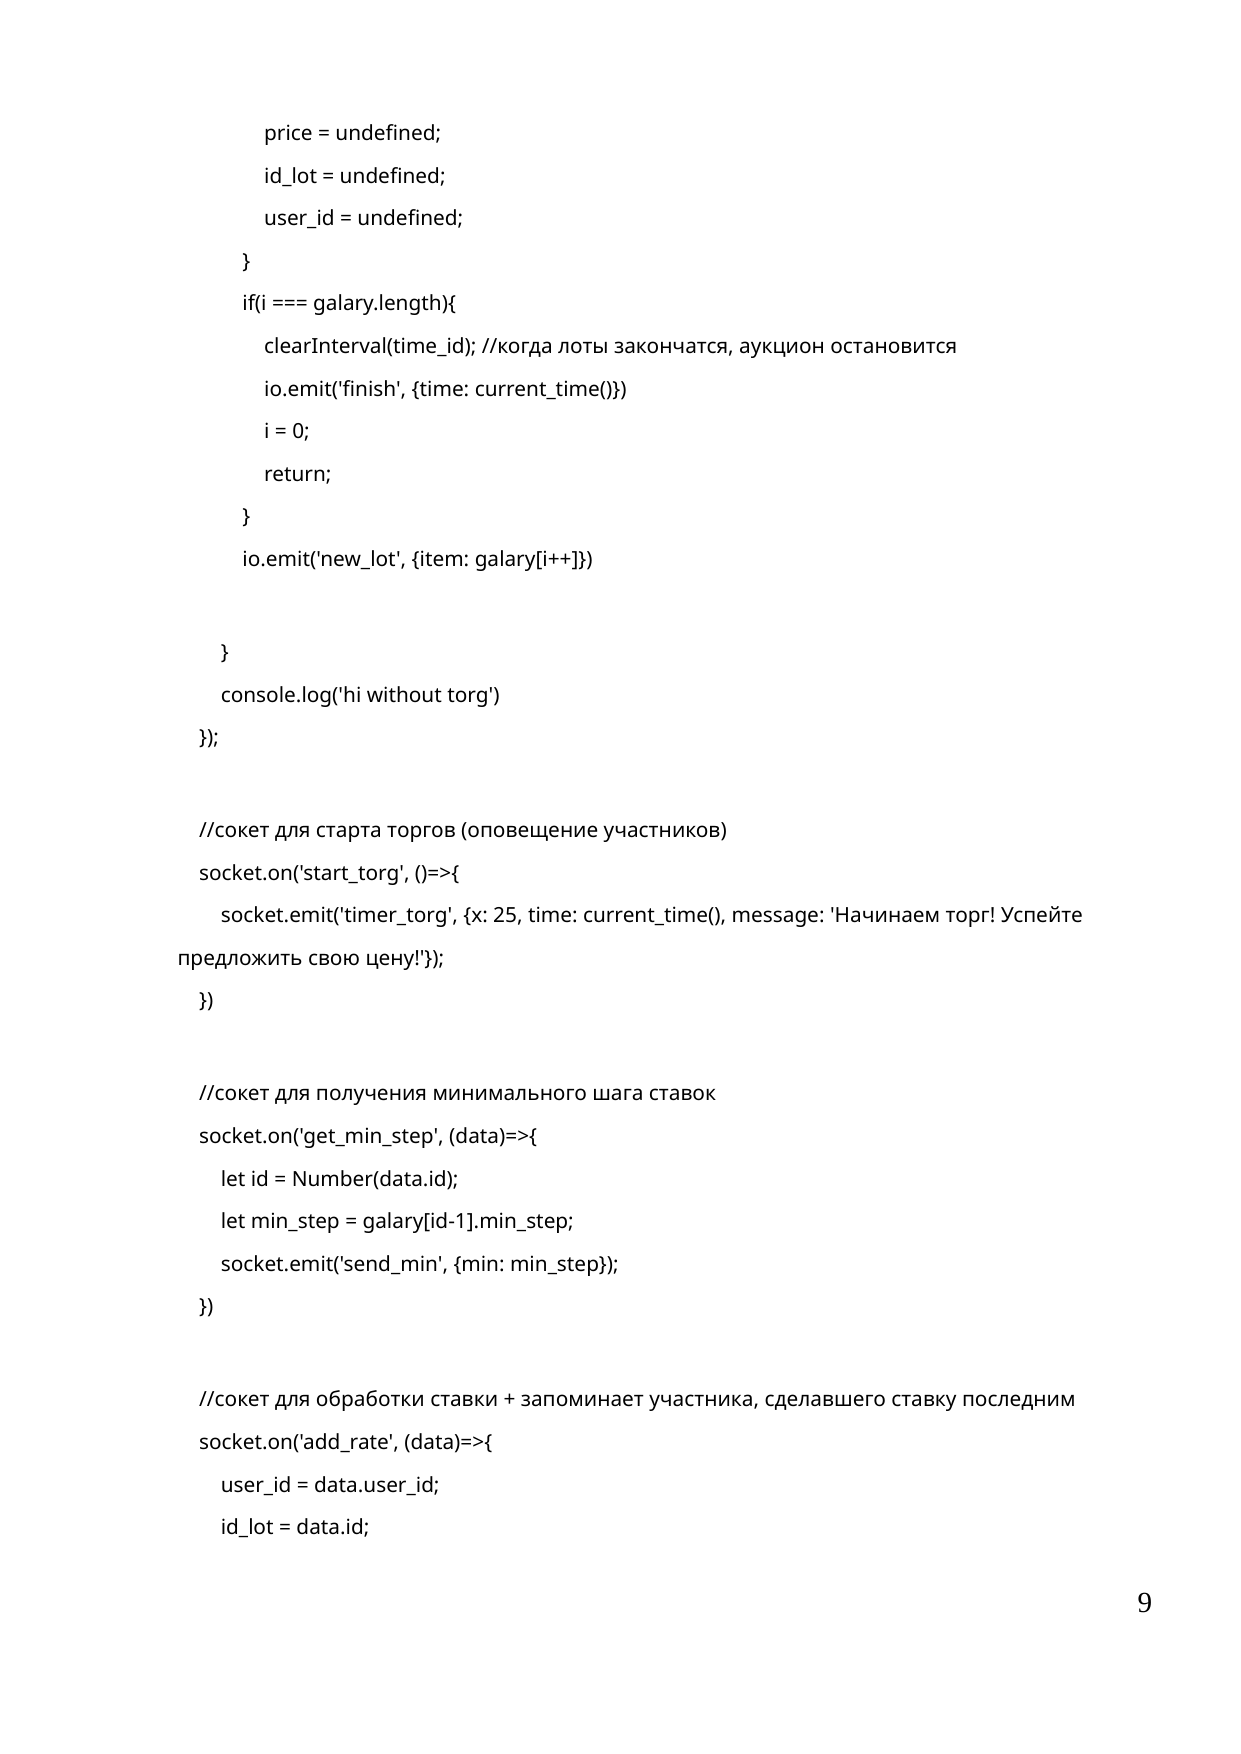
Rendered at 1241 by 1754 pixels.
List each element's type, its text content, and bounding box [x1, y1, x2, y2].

text io.emit('finish', {time: current_time()}) [177, 374, 1152, 402]
text user_id = undefined; [177, 203, 1152, 232]
text socket.emit('send_min', {min: min_step}); [177, 1249, 1152, 1277]
text io.emit('new_lot', {item: galary[i++]}) [177, 544, 1152, 573]
text if(i === galary.length){ [177, 288, 1152, 317]
text socket.emit('timer_torg', {x: 25, time: current_time(), message: 'Начинаем торг! Успейте предложить свою цену!'}); [177, 900, 1152, 971]
text } [177, 246, 1152, 274]
text i = 0; [177, 416, 1152, 445]
text } [177, 502, 1152, 530]
text let id = Number(data.id); [177, 1164, 1152, 1192]
text clearInterval(time_id); //когда лоты закончатся, аукцион остановится [177, 331, 1152, 359]
text }); [177, 722, 1152, 751]
text //сокет для получения минимального шага ставок [177, 1078, 1152, 1107]
text socket.on('start_torg', ()=>{ [177, 858, 1152, 886]
text socket.on('add_rate', (data)=>{ [177, 1427, 1152, 1456]
text socket.on('get_min_step', (data)=>{ [177, 1121, 1152, 1149]
text //сокет для старта торгов (оповещение участников) [177, 815, 1152, 844]
text let min_step = galary[id-1].min_step; [177, 1206, 1152, 1235]
text user_id = data.user_id; [177, 1470, 1152, 1498]
text } [177, 637, 1152, 666]
text }) [177, 1292, 1152, 1320]
text return; [177, 459, 1152, 487]
text console.log('hi without torg') [177, 680, 1152, 708]
text id_lot = undefined; [177, 161, 1152, 189]
text price = undefined; [177, 118, 1152, 147]
text id_lot = data.id; [177, 1512, 1152, 1541]
text //сокет для обработки ставки + запоминает участника, сделавшего ставку последним [177, 1384, 1152, 1413]
text }) [177, 986, 1152, 1014]
